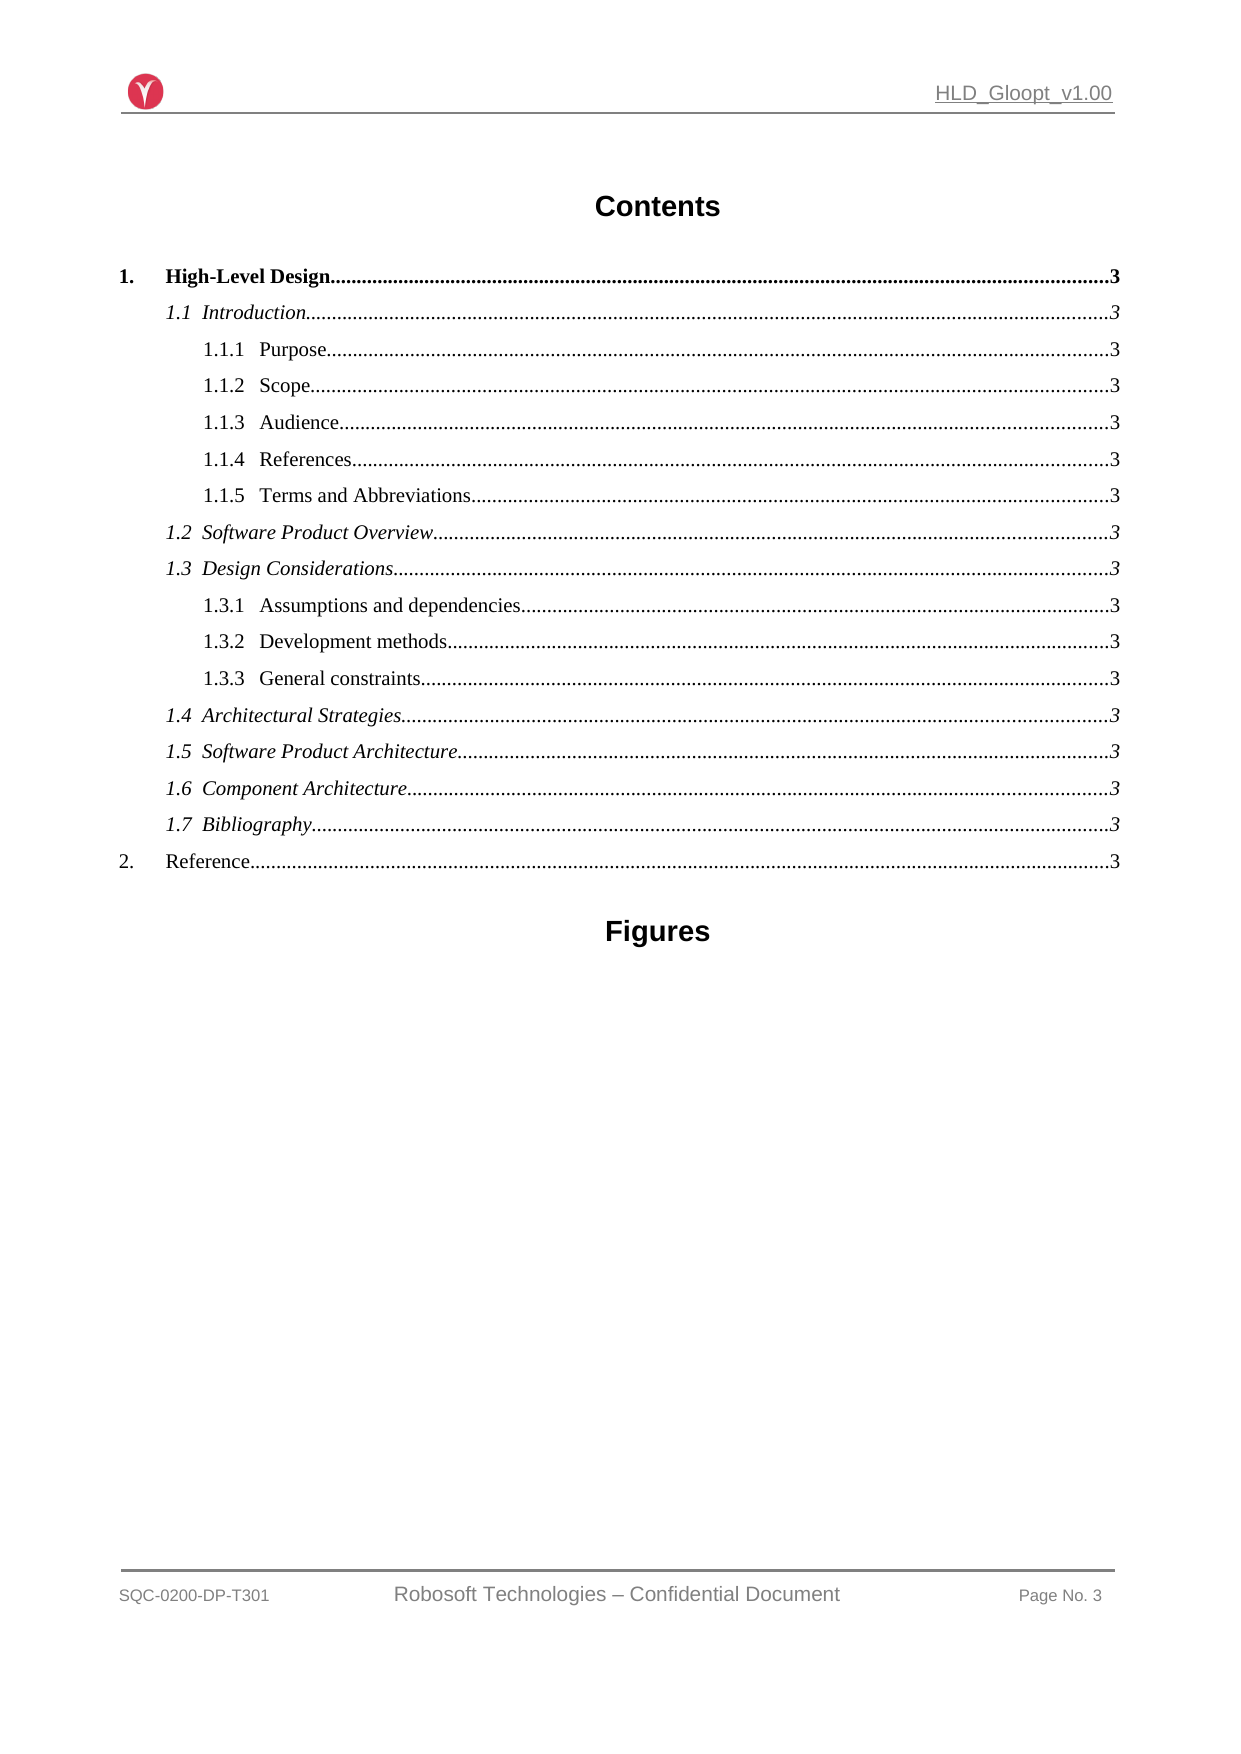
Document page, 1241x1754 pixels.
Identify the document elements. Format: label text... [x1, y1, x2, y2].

text 1.4 Architectural Strategies 3 [165, 702, 1122, 727]
text 1.3.3 General constraints 3 [203, 666, 1122, 690]
text 1.1 Introduction 3 [165, 300, 1122, 324]
text 1.1.5 Terms and Abbreviations 3 [203, 483, 1122, 507]
text Figures [193, 914, 1122, 948]
text 1.3.1 Assumptions and dependencies 3 [203, 593, 1122, 617]
text 1.3.2 Development methods 3 [203, 629, 1122, 653]
text Contents [193, 189, 1122, 222]
text 1.5 Software Product Architecture 3 [165, 739, 1122, 763]
text 1.1.3 Audience 3 [203, 410, 1122, 434]
text 1.2 Software Product Overview 3 [165, 520, 1122, 544]
text 1.1.4 References 3 [203, 447, 1122, 471]
text 1.6 Component Architecture 3 [165, 776, 1122, 800]
text 1.3 Design Considerations 3 [165, 556, 1122, 580]
text 1.1.1 Purpose 3 [203, 337, 1122, 361]
text 1. High-Level Design 3 [118, 264, 1122, 288]
picture [127, 73, 164, 110]
text 2. Reference 3 [118, 849, 1122, 873]
text 1.1.2 Scope 3 [203, 373, 1122, 397]
text 1.7 Bibliography 3 [165, 812, 1122, 836]
